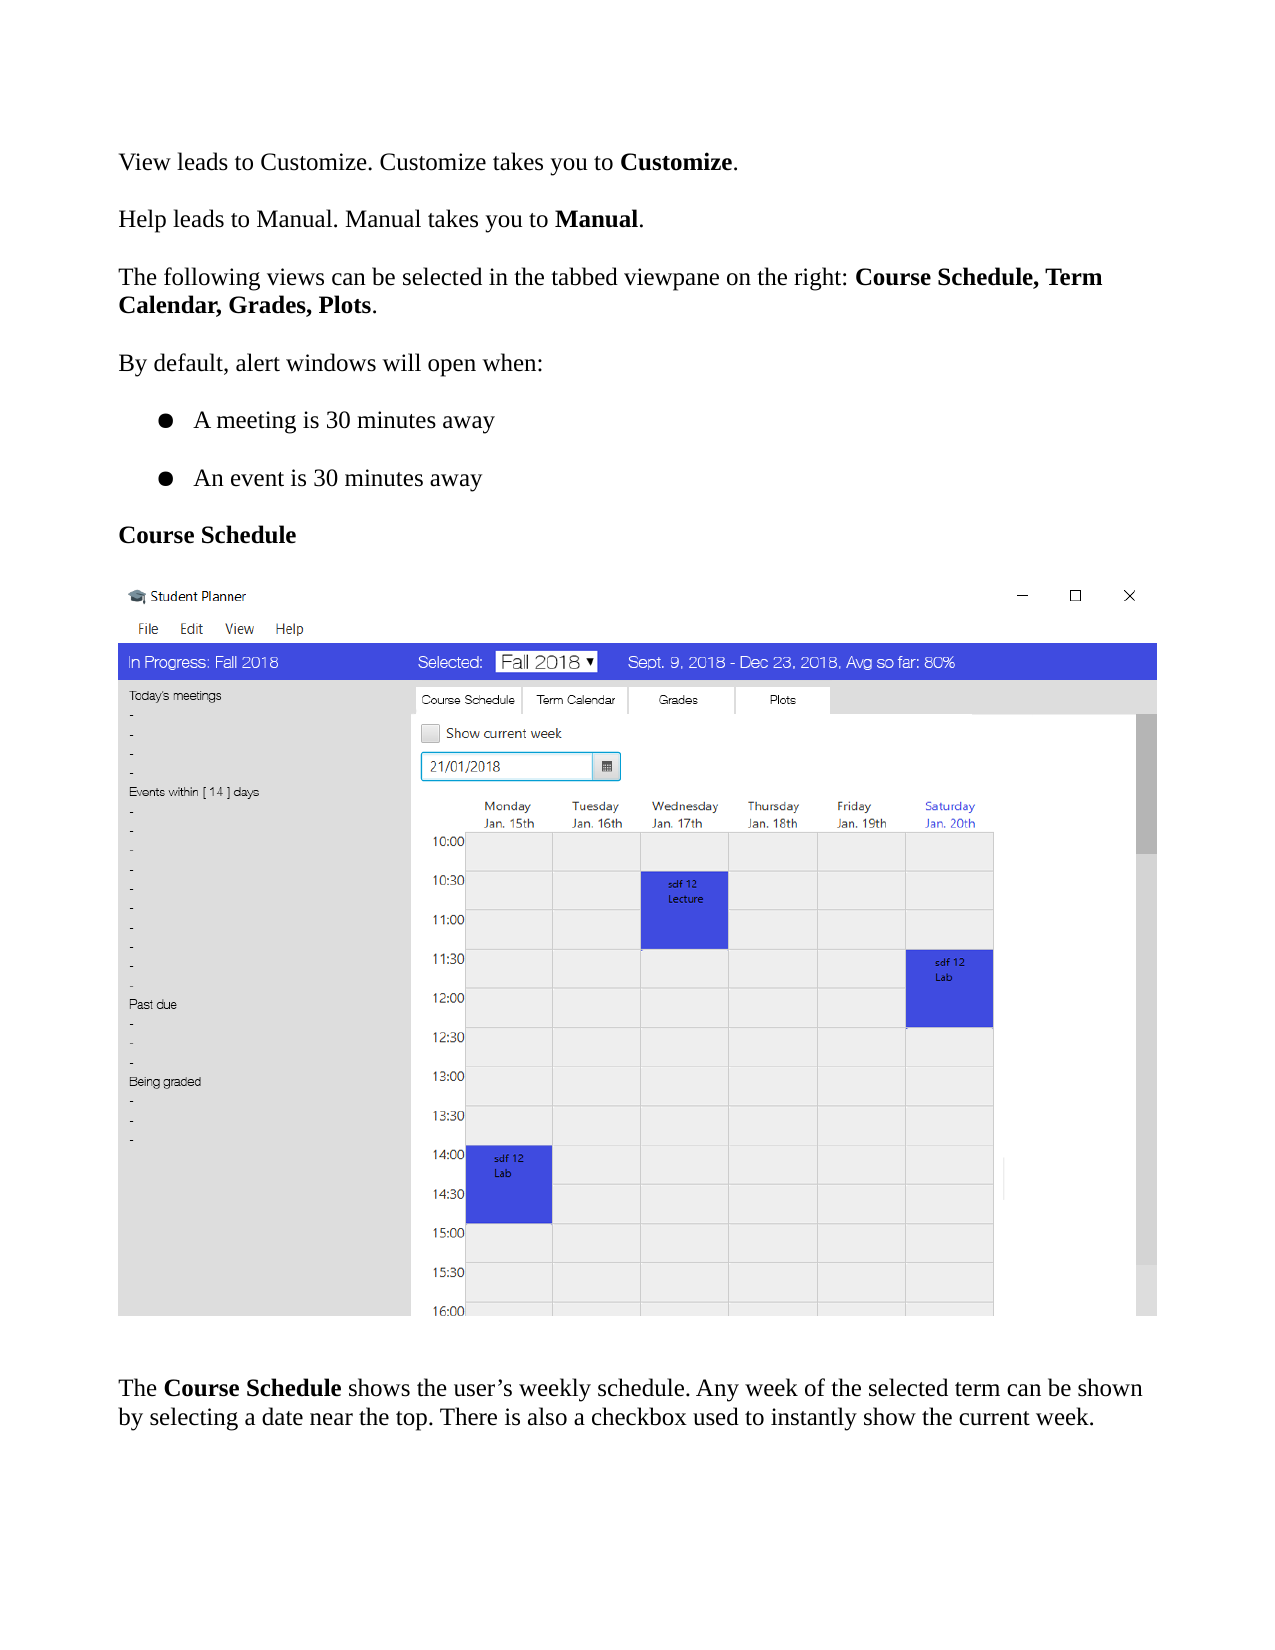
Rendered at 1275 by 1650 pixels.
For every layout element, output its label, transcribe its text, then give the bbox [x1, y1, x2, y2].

text By default, alert windows will open when: [118, 348, 1157, 377]
list A meeting is 30 minutes away [156, 406, 1157, 434]
text The following views can be selected in the tabbed viewpane on the right: Course Schedule, Term Calendar, Grades, Plots. [118, 262, 1157, 319]
list An event is 30 minutes away [156, 463, 1157, 492]
text Help leads to Manual. Manual takes you to Manual. [118, 204, 1157, 233]
picture [118, 578, 1157, 1316]
text Course Schedule [118, 521, 1157, 549]
text The Course Schedule shows the user’s weekly schedule. Any week of the selected term can be shown by selecting a date near the top. There is also a checkbox used to instantly show the current week. [118, 1373, 1157, 1431]
text View leads to Customize. Customize takes you to Customize. [118, 147, 1157, 176]
